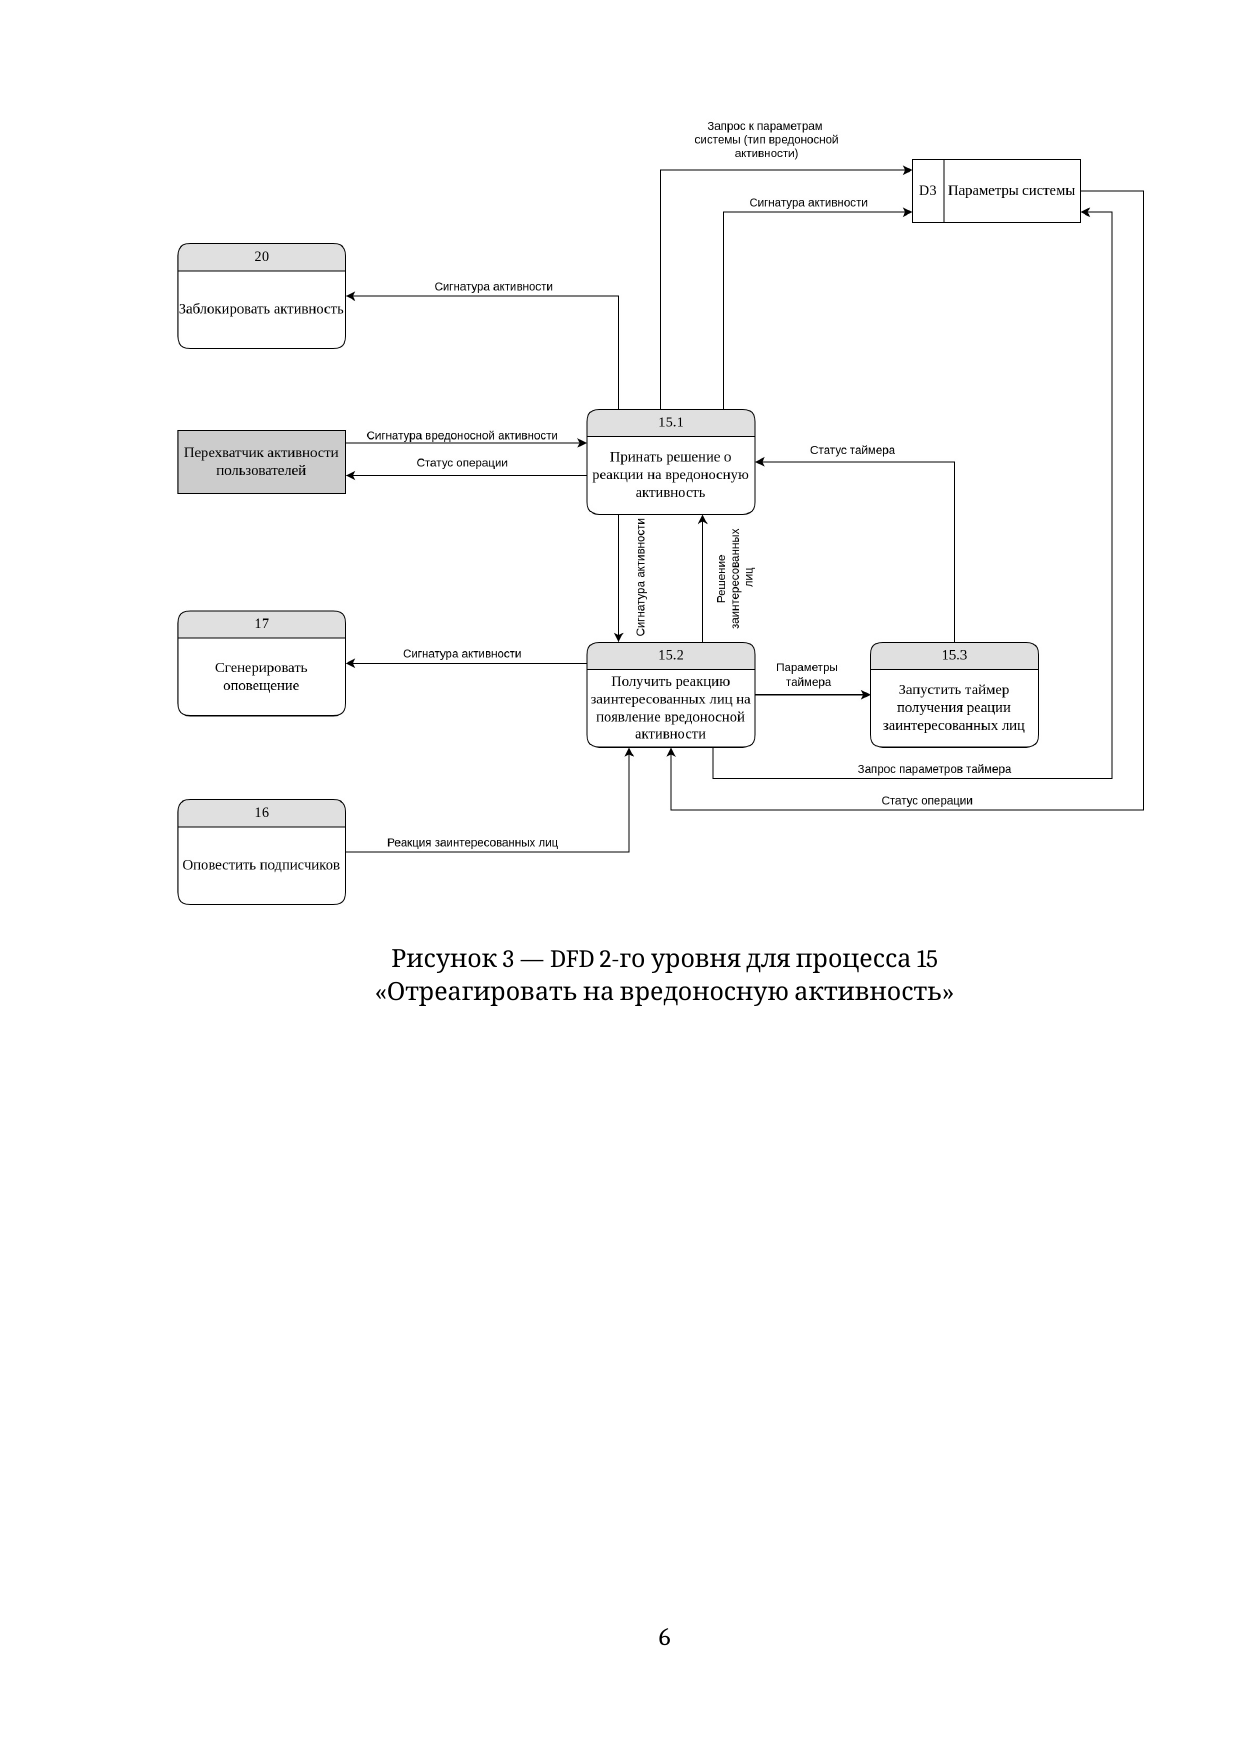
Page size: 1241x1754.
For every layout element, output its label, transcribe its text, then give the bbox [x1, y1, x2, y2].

text Рисунок 3 — DFD 2-го уровня для процесса 15 [177, 945, 1152, 974]
text «Отреагировать на вредоносную активность» [177, 978, 1152, 1007]
picture [177, 118, 1152, 908]
